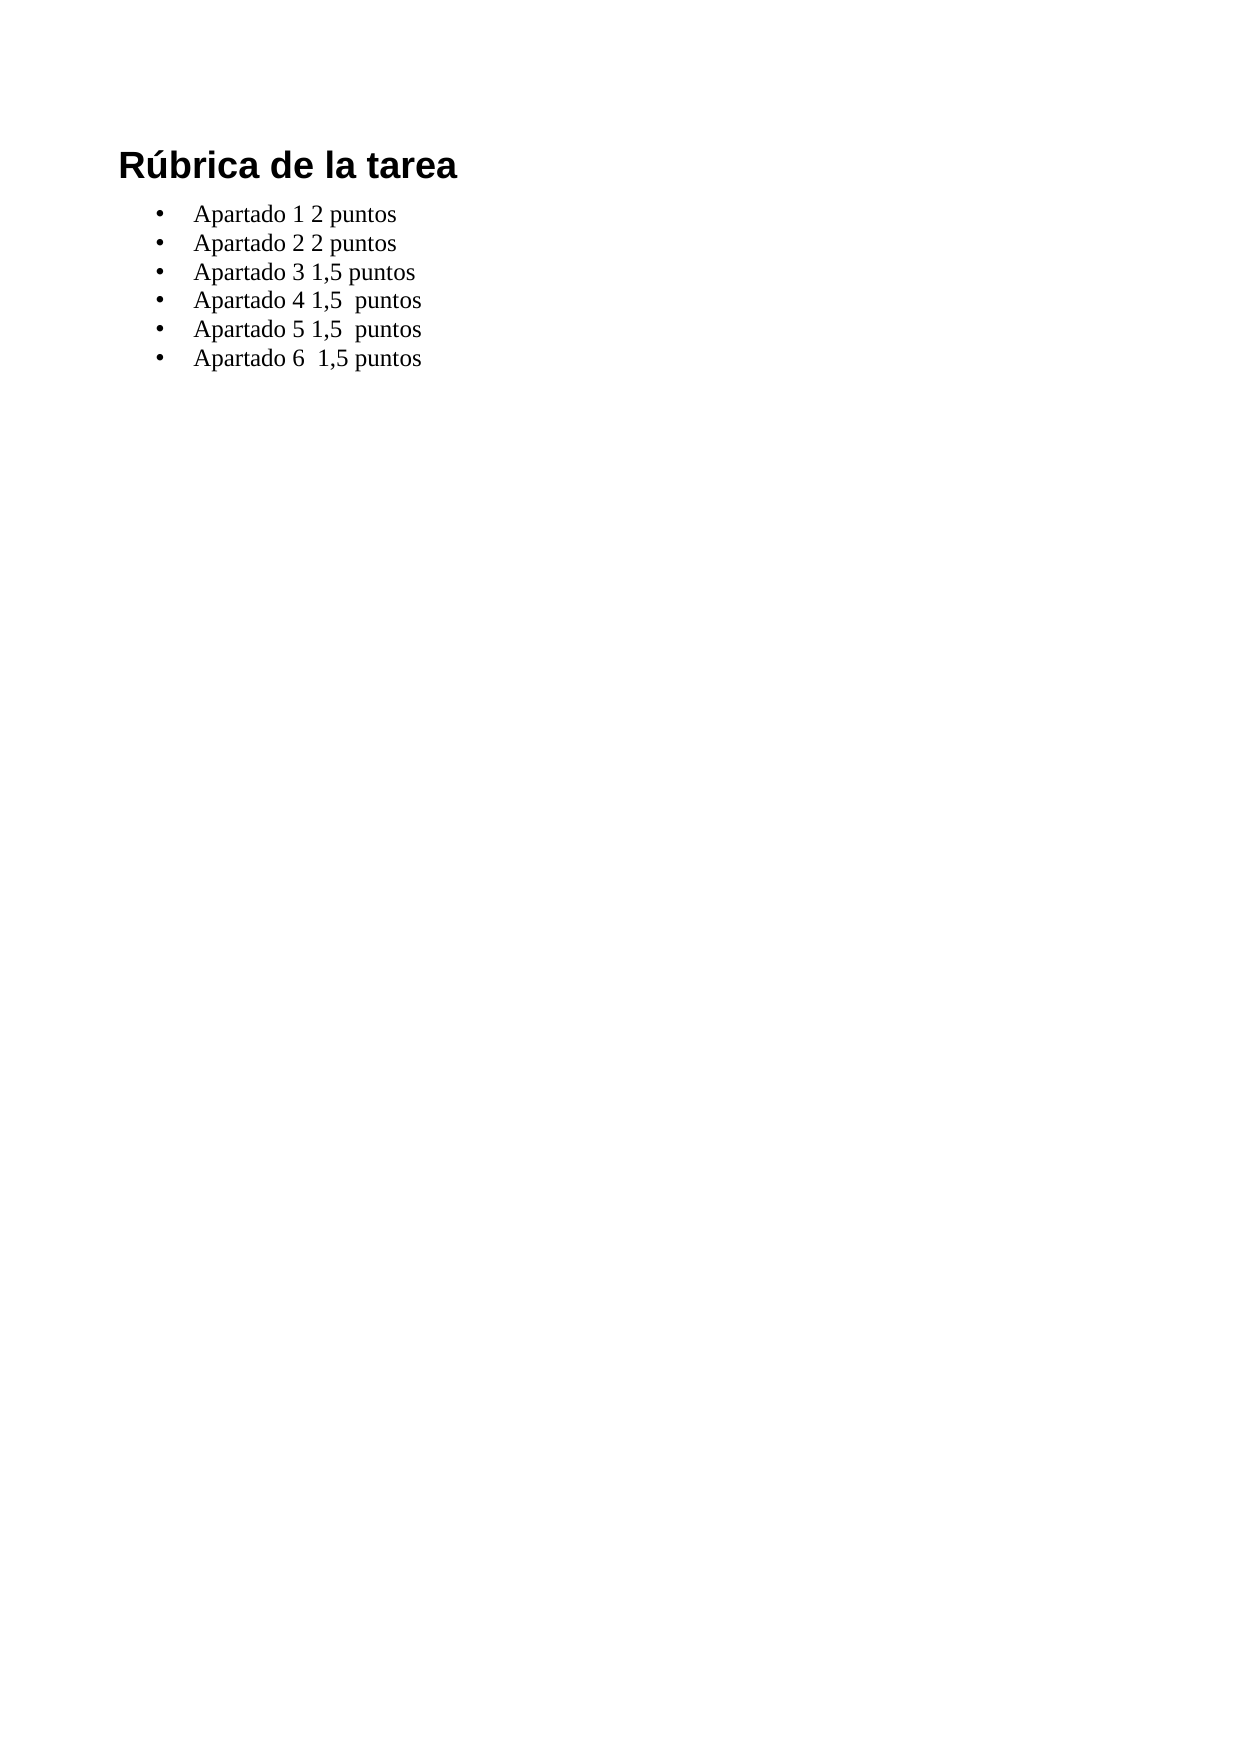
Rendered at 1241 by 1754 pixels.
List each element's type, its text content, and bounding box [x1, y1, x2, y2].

list Apartado 2 2 puntos [156, 228, 1122, 257]
list Apartado 5 1,5 puntos [156, 314, 1122, 343]
list Apartado 1 2 puntos [156, 199, 1122, 228]
list Apartado 6 1,5 puntos [156, 343, 1122, 372]
subtitle Rúbrica de la tarea [118, 143, 1122, 187]
list Apartado 3 1,5 puntos [156, 257, 1122, 286]
list Apartado 4 1,5 puntos [156, 286, 1122, 314]
